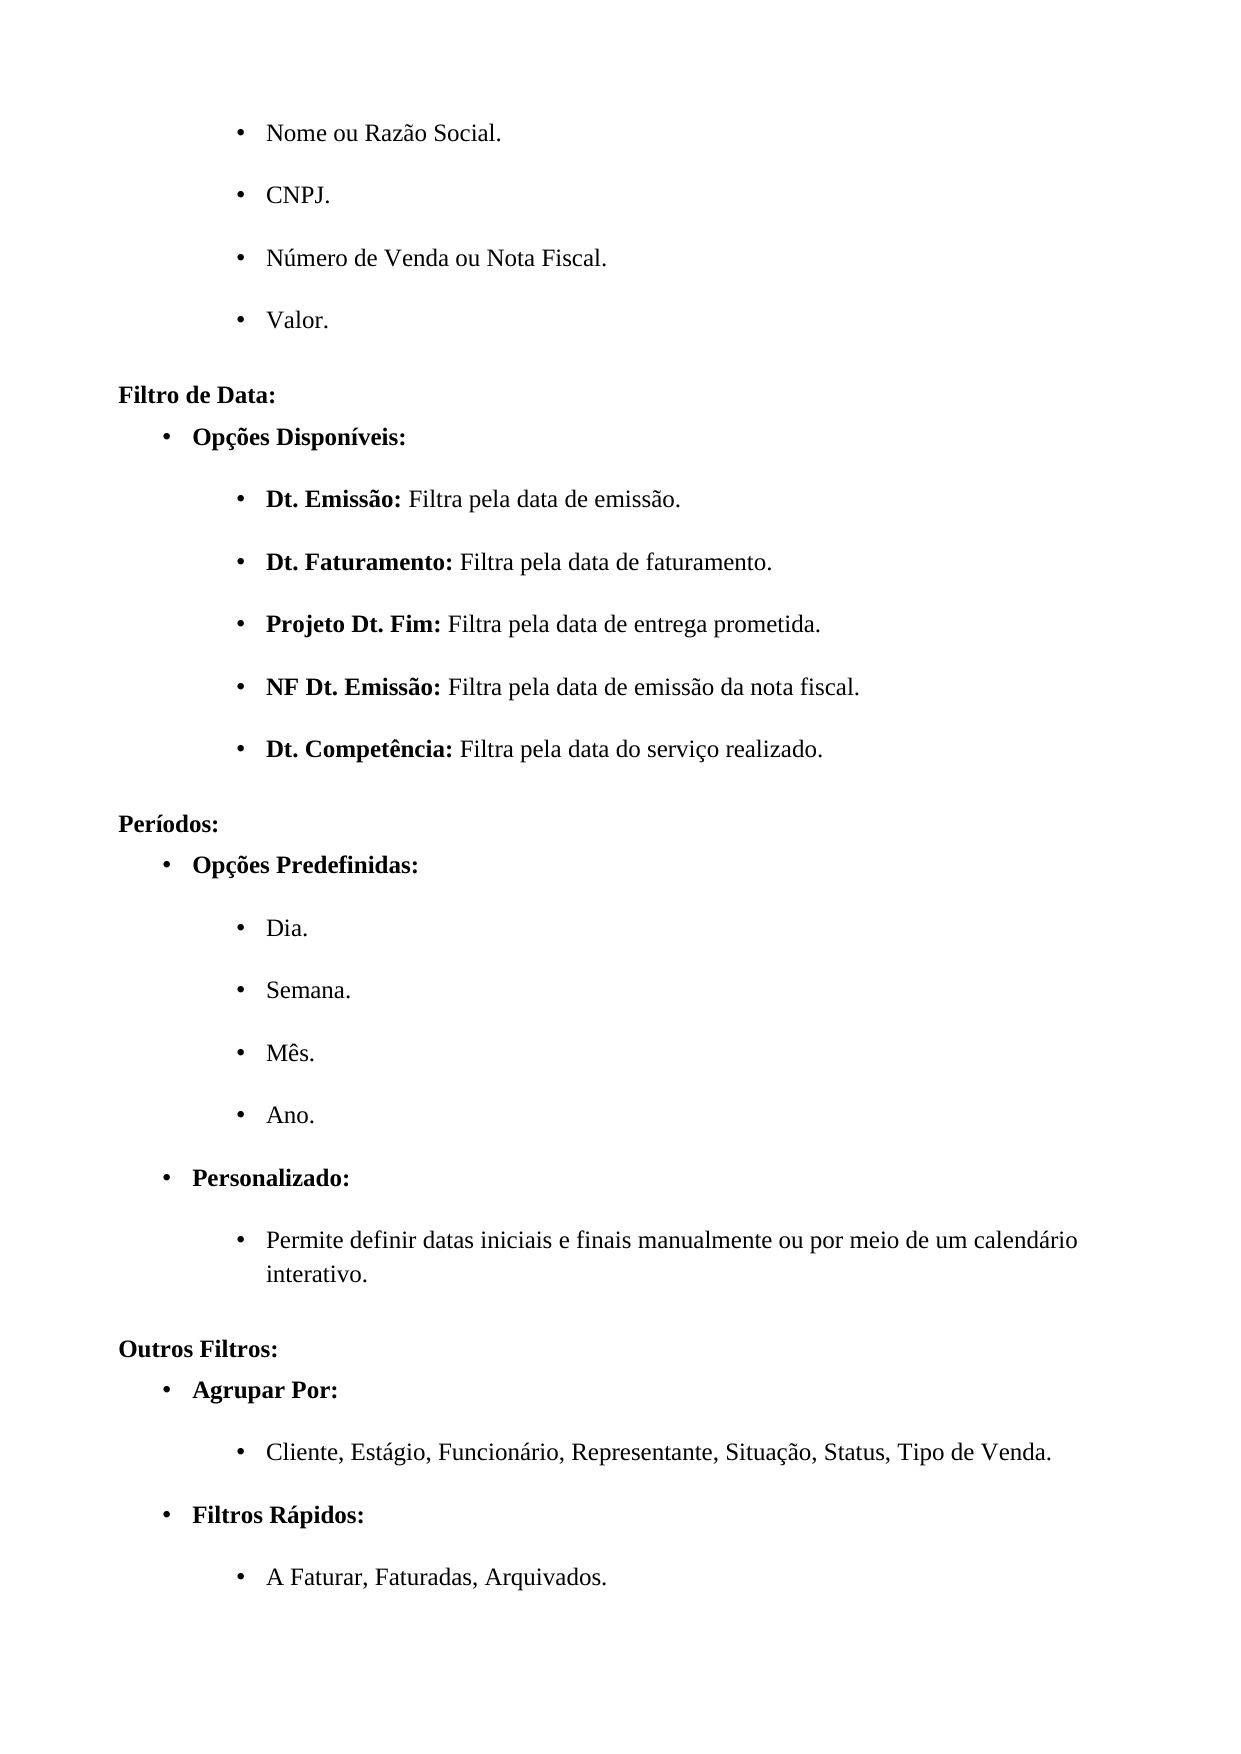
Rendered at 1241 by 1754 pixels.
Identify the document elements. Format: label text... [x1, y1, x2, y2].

list Opções Predefinidas: [162, 851, 1122, 879]
list Dt. Faturamento: Filtra pela data de faturamento. [236, 547, 1122, 576]
list Nome ou Razão Social. [236, 118, 1122, 147]
list Semana. [236, 976, 1122, 1004]
list Ano. [236, 1101, 1122, 1129]
list Número de Venda ou Nota Fiscal. [236, 243, 1122, 272]
subtitle Outros Filtros: [118, 1334, 1122, 1362]
list Valor. [236, 306, 1122, 334]
list Personalizado: [162, 1163, 1122, 1192]
list Filtros Rápidos: [162, 1500, 1122, 1529]
list CNPJ. [236, 181, 1122, 209]
list Cliente, Estágio, Funcionário, Representante, Situação, Status, Tipo de Venda. [236, 1437, 1122, 1466]
list Dt. Emissão: Filtra pela data de emissão. [236, 484, 1122, 513]
list Mês. [236, 1038, 1122, 1067]
subtitle Períodos: [118, 809, 1122, 838]
list NF Dt. Emissão: Filtra pela data de emissão da nota fiscal. [236, 672, 1122, 701]
list Agrupar Por: [162, 1375, 1122, 1404]
subtitle Filtro de Data: [118, 381, 1122, 409]
list Dia. [236, 913, 1122, 942]
list Dt. Competência: Filtra pela data do serviço realizado. [236, 734, 1122, 763]
list Permite definir datas iniciais e finais manualmente ou por meio de um calendário interativo. [236, 1226, 1122, 1287]
list Projeto Dt. Fim: Filtra pela data de entrega prometida. [236, 609, 1122, 638]
list A Faturar, Faturadas, Arquivados. [236, 1562, 1122, 1591]
list Opções Disponíveis: [162, 422, 1122, 451]
